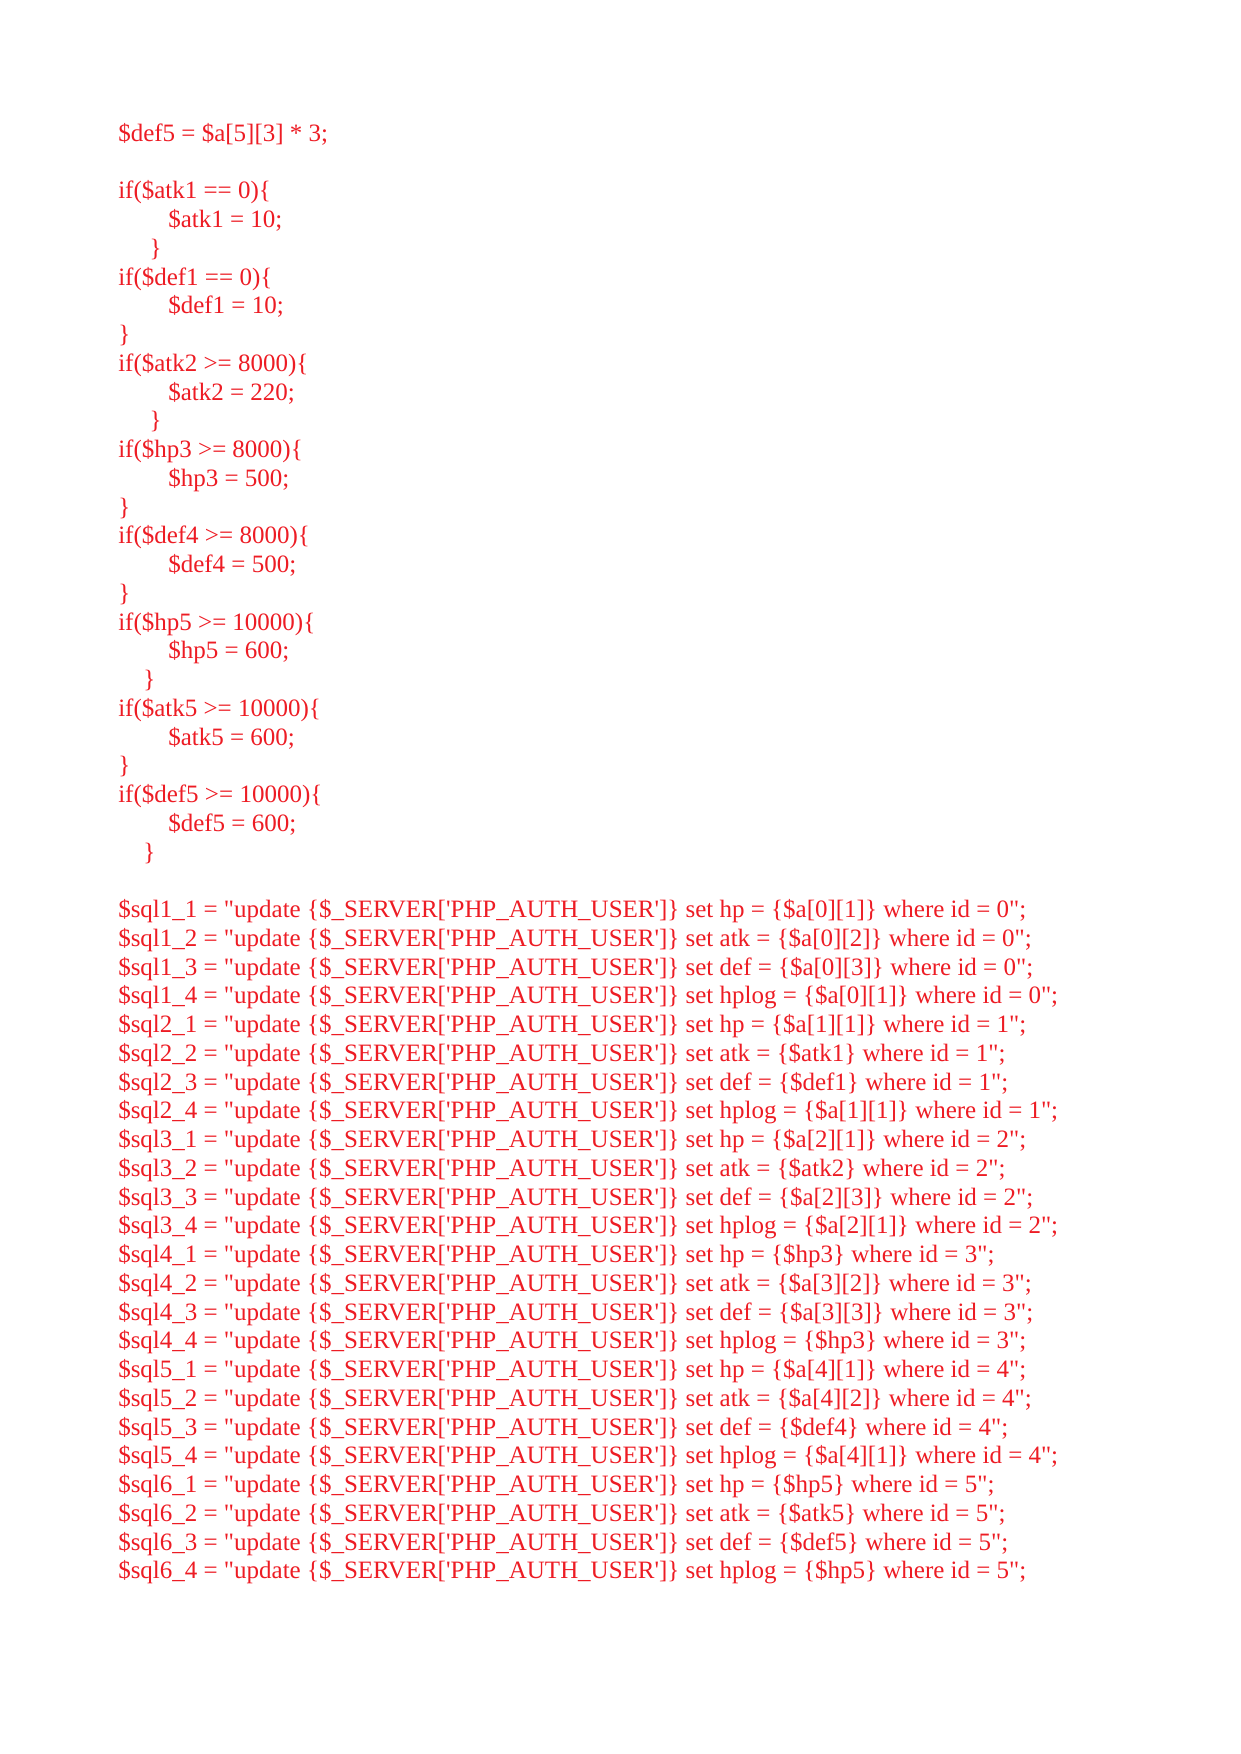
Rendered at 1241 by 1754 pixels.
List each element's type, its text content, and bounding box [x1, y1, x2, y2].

text $hp3 = 500; [118, 463, 1122, 492]
text $sql6_4 = "update {$_SERVER['PHP_AUTH_USER']} set hplog = {$hp5} where id = 5"; [118, 1556, 1122, 1584]
text $sql4_1 = "update {$_SERVER['PHP_AUTH_USER']} set hp = {$hp3} where id = 3"; [118, 1239, 1122, 1268]
text $sql5_3 = "update {$_SERVER['PHP_AUTH_USER']} set def = {$def4} where id = 4"; [118, 1412, 1122, 1441]
text $def1 = 10; [118, 291, 1122, 319]
text $def5 = 600; [118, 808, 1122, 837]
text $hp5 = 600; [118, 636, 1122, 664]
text $sql6_1 = "update {$_SERVER['PHP_AUTH_USER']} set hp = {$hp5} where id = 5"; [118, 1469, 1122, 1498]
text $sql5_2 = "update {$_SERVER['PHP_AUTH_USER']} set atk = {$a[4][2]} where id = 4"; [118, 1383, 1122, 1412]
text } [118, 406, 1122, 434]
text $def5 = $a[5][3] * 3; [118, 118, 1122, 147]
text } [118, 578, 1122, 607]
text if($hp3 >= 8000){ [118, 434, 1122, 463]
text if($atk1 == 0){ [118, 176, 1122, 204]
text $sql1_1 = "update {$_SERVER['PHP_AUTH_USER']} set hp = {$a[0][1]} where id = 0"; [118, 894, 1122, 923]
text } [118, 319, 1122, 348]
text } [118, 837, 1122, 866]
text $atk1 = 10; [118, 204, 1122, 233]
text $sql2_1 = "update {$_SERVER['PHP_AUTH_USER']} set hp = {$a[1][1]} where id = 1"; [118, 1009, 1122, 1038]
text if($def4 >= 8000){ [118, 521, 1122, 549]
text $sql2_3 = "update {$_SERVER['PHP_AUTH_USER']} set def = {$def1} where id = 1"; [118, 1067, 1122, 1096]
text if($atk2 >= 8000){ [118, 348, 1122, 377]
text } [118, 664, 1122, 693]
text $sql6_3 = "update {$_SERVER['PHP_AUTH_USER']} set def = {$def5} where id = 5"; [118, 1527, 1122, 1556]
text } [118, 233, 1122, 262]
text $atk2 = 220; [118, 377, 1122, 406]
text $sql5_1 = "update {$_SERVER['PHP_AUTH_USER']} set hp = {$a[4][1]} where id = 4"; [118, 1354, 1122, 1383]
text $sql1_3 = "update {$_SERVER['PHP_AUTH_USER']} set def = {$a[0][3]} where id = 0"; [118, 952, 1122, 981]
text $sql4_4 = "update {$_SERVER['PHP_AUTH_USER']} set hplog = {$hp3} where id = 3"; [118, 1326, 1122, 1354]
text if($def1 == 0){ [118, 262, 1122, 291]
text $sql3_3 = "update {$_SERVER['PHP_AUTH_USER']} set def = {$a[2][3]} where id = 2"; [118, 1182, 1122, 1211]
text if($def5 >= 10000){ [118, 779, 1122, 808]
text $def4 = 500; [118, 549, 1122, 578]
text $sql1_4 = "update {$_SERVER['PHP_AUTH_USER']} set hplog = {$a[0][1]} where id = 0"; [118, 981, 1122, 1009]
text $sql3_2 = "update {$_SERVER['PHP_AUTH_USER']} set atk = {$atk2} where id = 2"; [118, 1153, 1122, 1182]
text $sql4_3 = "update {$_SERVER['PHP_AUTH_USER']} set def = {$a[3][3]} where id = 3"; [118, 1297, 1122, 1326]
text $sql2_2 = "update {$_SERVER['PHP_AUTH_USER']} set atk = {$atk1} where id = 1"; [118, 1038, 1122, 1067]
text $atk5 = 600; [118, 722, 1122, 751]
text } [118, 751, 1122, 779]
text } [118, 492, 1122, 521]
text $sql6_2 = "update {$_SERVER['PHP_AUTH_USER']} set atk = {$atk5} where id = 5"; [118, 1498, 1122, 1527]
text $sql2_4 = "update {$_SERVER['PHP_AUTH_USER']} set hplog = {$a[1][1]} where id = 1"; [118, 1096, 1122, 1124]
text $sql1_2 = "update {$_SERVER['PHP_AUTH_USER']} set atk = {$a[0][2]} where id = 0"; [118, 923, 1122, 952]
text $sql3_1 = "update {$_SERVER['PHP_AUTH_USER']} set hp = {$a[2][1]} where id = 2"; [118, 1124, 1122, 1153]
text $sql5_4 = "update {$_SERVER['PHP_AUTH_USER']} set hplog = {$a[4][1]} where id = 4"; [118, 1441, 1122, 1469]
text if($atk5 >= 10000){ [118, 693, 1122, 722]
text if($hp5 >= 10000){ [118, 607, 1122, 636]
text $sql4_2 = "update {$_SERVER['PHP_AUTH_USER']} set atk = {$a[3][2]} where id = 3"; [118, 1268, 1122, 1297]
text $sql3_4 = "update {$_SERVER['PHP_AUTH_USER']} set hplog = {$a[2][1]} where id = 2"; [118, 1211, 1122, 1239]
